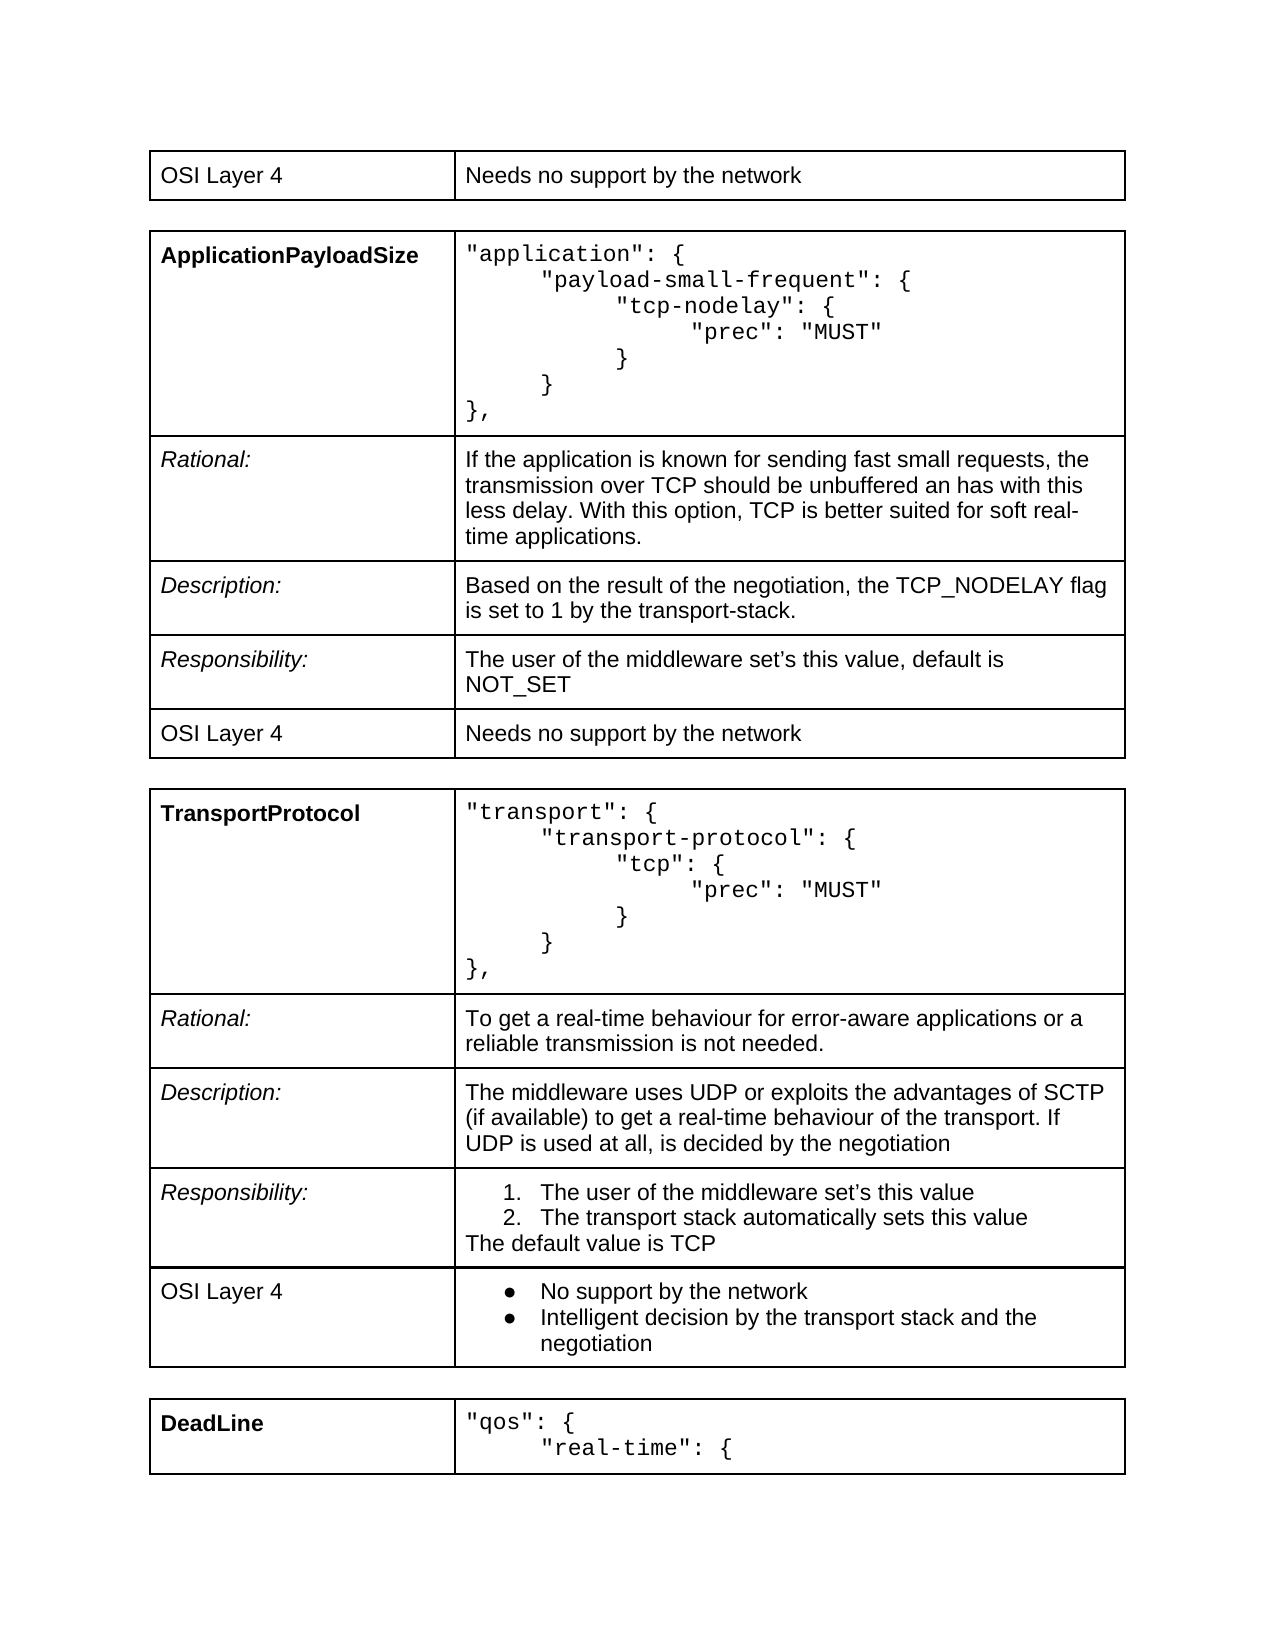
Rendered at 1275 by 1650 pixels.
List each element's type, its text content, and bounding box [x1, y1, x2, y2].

table_header "application": { "payload-small-frequent": { "tcp-nodelay": { "prec": "MUST" } } }, [456, 232, 1124, 434]
table_header ApplicationPayloadSize [151, 232, 454, 434]
table_cell Description: [151, 562, 454, 634]
table_cell No support by the network Intelligent decision by the transport stack and the negotiation [456, 1269, 1124, 1366]
table_cell Rational: [151, 437, 454, 560]
table_cell Needs no support by the network [456, 710, 1124, 757]
table_cell If the application is known for sending fast small requests, the transmission over TCP should be unbuffered an has with this less delay. With this option, TCP is better suited for soft real-time applications. [456, 437, 1124, 560]
table_header TransportProtocol [151, 790, 454, 993]
table_cell OSI Layer 4 [151, 1269, 454, 1366]
table_cell The middleware uses UDP or exploits the advantages of SCTP (if available) to get a real-time behaviour of the transport. If UDP is used at all, is decided by the negotiation [456, 1069, 1124, 1167]
table_header "transport": { "transport-protocol": { "tcp": { "prec": "MUST" } } }, [456, 790, 1124, 993]
table_cell The user of the middleware set’s this value The transport stack automatically sets this value The default value is TCP [456, 1169, 1124, 1266]
table_cell The user of the middleware set’s this value, default is NOT_SET [456, 636, 1124, 708]
table_cell Rational: [151, 995, 454, 1067]
table_cell To get a real-time behaviour for error-aware applications or a reliable transmission is not needed. [456, 995, 1124, 1067]
table_cell Description: [151, 1069, 454, 1167]
table_cell Needs no support by the network [456, 152, 1124, 198]
table_header "qos": { "real-time": { [456, 1400, 1124, 1472]
table_cell OSI Layer 4 [151, 710, 454, 757]
table_cell OSI Layer 4 [151, 152, 454, 198]
table_header DeadLine [151, 1400, 454, 1472]
table_cell Based on the result of the negotiation, the TCP_NODELAY flag is set to 1 by the transport-stack. [456, 562, 1124, 634]
table_cell Responsibility: [151, 636, 454, 708]
table_cell Responsibility: [151, 1169, 454, 1266]
